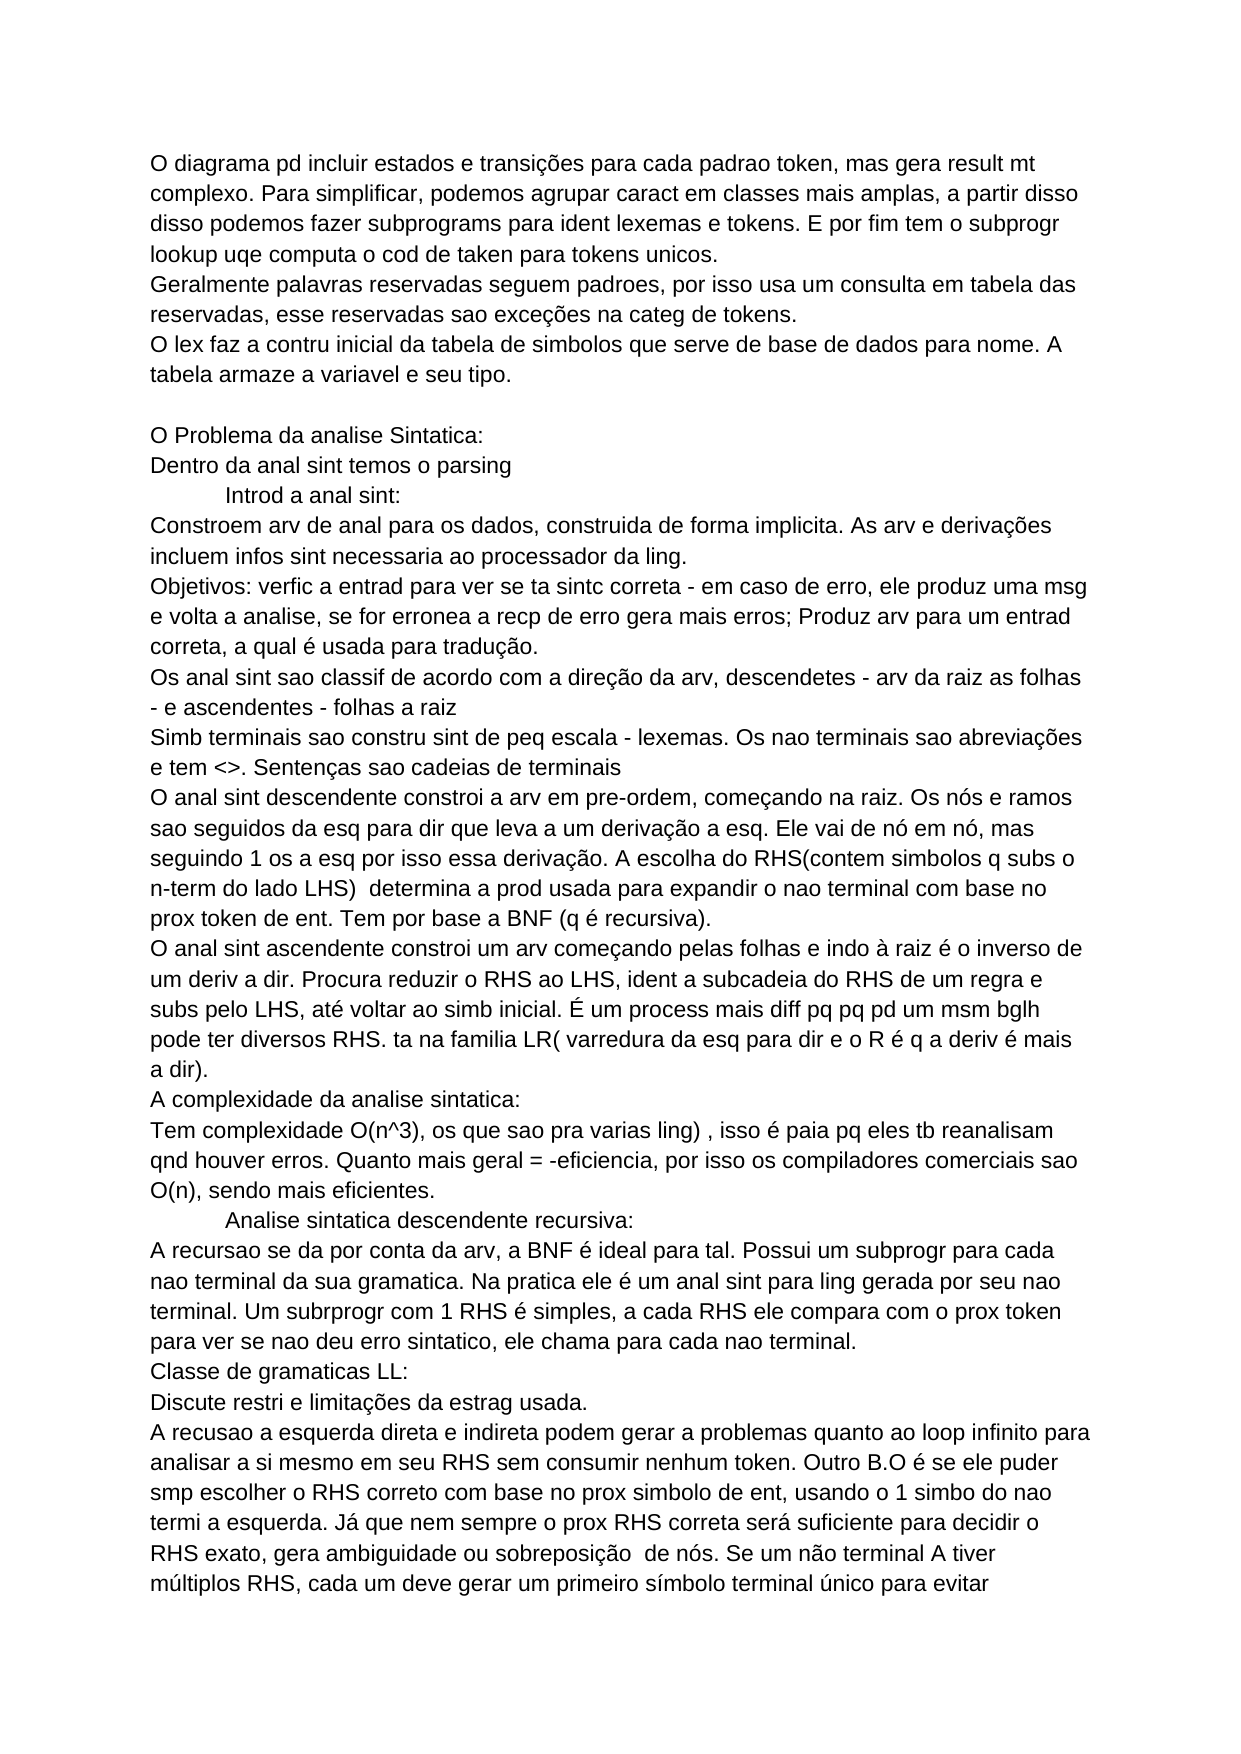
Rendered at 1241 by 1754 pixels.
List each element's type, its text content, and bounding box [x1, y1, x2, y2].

text Analise sintatica descendente recursiva: [150, 1207, 1090, 1234]
text Objetivos: verfic a entrad para ver se ta sintc correta - em caso de erro, ele produz uma msg e volta a analise, se for erronea a recp de erro gera mais erros; Produz arv para um entrad correta, a qual é usada para tradução. [150, 573, 1090, 660]
text Dentro da anal sint temos o parsing [150, 452, 1090, 478]
text O diagrama pd incluir estados e transições para cada padrao token, mas gera result mt complexo. Para simplificar, podemos agrupar caract em classes mais amplas, a partir disso disso podemos fazer subprograms para ident lexemas e tokens. E por fim tem o subprogr lookup uqe computa o cod de taken para tokens unicos. [150, 150, 1090, 267]
text O Problema da analise Sintatica: [150, 422, 1090, 448]
text Os anal sint sao classif de acordo com a direção da arv, descendetes - arv da raiz as folhas - e ascendentes - folhas a raiz [150, 663, 1090, 720]
text Tem complexidade O(n^3), os que sao pra varias ling) , isso é paia pq eles tb reanalisam qnd houver erros. Quanto mais geral = -eficiencia, por isso os compiladores comerciais sao O(n), sendo mais eficientes. [150, 1117, 1090, 1203]
text O anal sint descendente constroi a arv em pre-ordem, começando na raiz. Os nós e ramos sao seguidos da esq para dir que leva a um derivação a esq. Ele vai de nó em nó, mas seguindo 1 os a esq por isso essa derivação. A escolha do RHS(contem simbolos q subs o n-term do lado LHS) determina a prod usada para expandir o nao terminal com base no prox token de ent. Tem por base a BNF (q é recursiva). [150, 784, 1090, 932]
text Simb terminais sao constru sint de peq escala - lexemas. Os nao terminais sao abreviações e tem <>. Sentenças sao cadeias de terminais [150, 724, 1090, 781]
text O lex faz a contru inicial da tabela de simbolos que serve de base de dados para nome. A tabela armaze a variavel e seu tipo. [150, 331, 1090, 388]
text A recusao a esquerda direta e indireta podem gerar a problemas quanto ao loop infinito para analisar a si mesmo em seu RHS sem consumir nenhum token. Outro B.O é se ele puder smp escolher o RHS correto com base no prox simbolo de ent, usando o 1 simbo do nao termi a esquerda. Já que nem sempre o prox RHS correta será suficiente para decidir o RHS exato, gera ambiguidade ou sobreposição de nós. Se um não terminal A tiver múltiplos RHS, cada um deve gerar um primeiro símbolo terminal único para evitar [150, 1419, 1090, 1596]
text Geralmente palavras reservadas seguem padroes, por isso usa um consulta em tabela das reservadas, esse reservadas sao exceções na categ de tokens. [150, 271, 1090, 327]
text A recursao se da por conta da arv, a BNF é ideal para tal. Possui um subprogr para cada nao terminal da sua gramatica. Na pratica ele é um anal sint para ling gerada por seu nao terminal. Um subrprogr com 1 RHS é simples, a cada RHS ele compara com o prox token para ver se nao deu erro sintatico, ele chama para cada nao terminal. [150, 1237, 1090, 1354]
text O anal sint ascendente constroi um arv começando pelas folhas e indo à raiz é o inverso de um deriv a dir. Procura reduzir o RHS ao LHS, ident a subcadeia do RHS de um regra e subs pelo LHS, até voltar ao simb inicial. É um process mais diff pq pq pd um msm bglh pode ter diversos RHS. ta na familia LR( varredura da esq para dir e o R é q a deriv é mais a dir). [150, 935, 1090, 1083]
text Introd a anal sint: Constroem arv de anal para os dados, construida de forma implicita. As arv e derivações incluem infos sint necessaria ao processador da ling. [150, 482, 1090, 569]
text Classe de gramaticas LL: Discute restri e limitações da estrag usada. [150, 1358, 1090, 1415]
text A complexidade da analise sintatica: [150, 1086, 1090, 1113]
